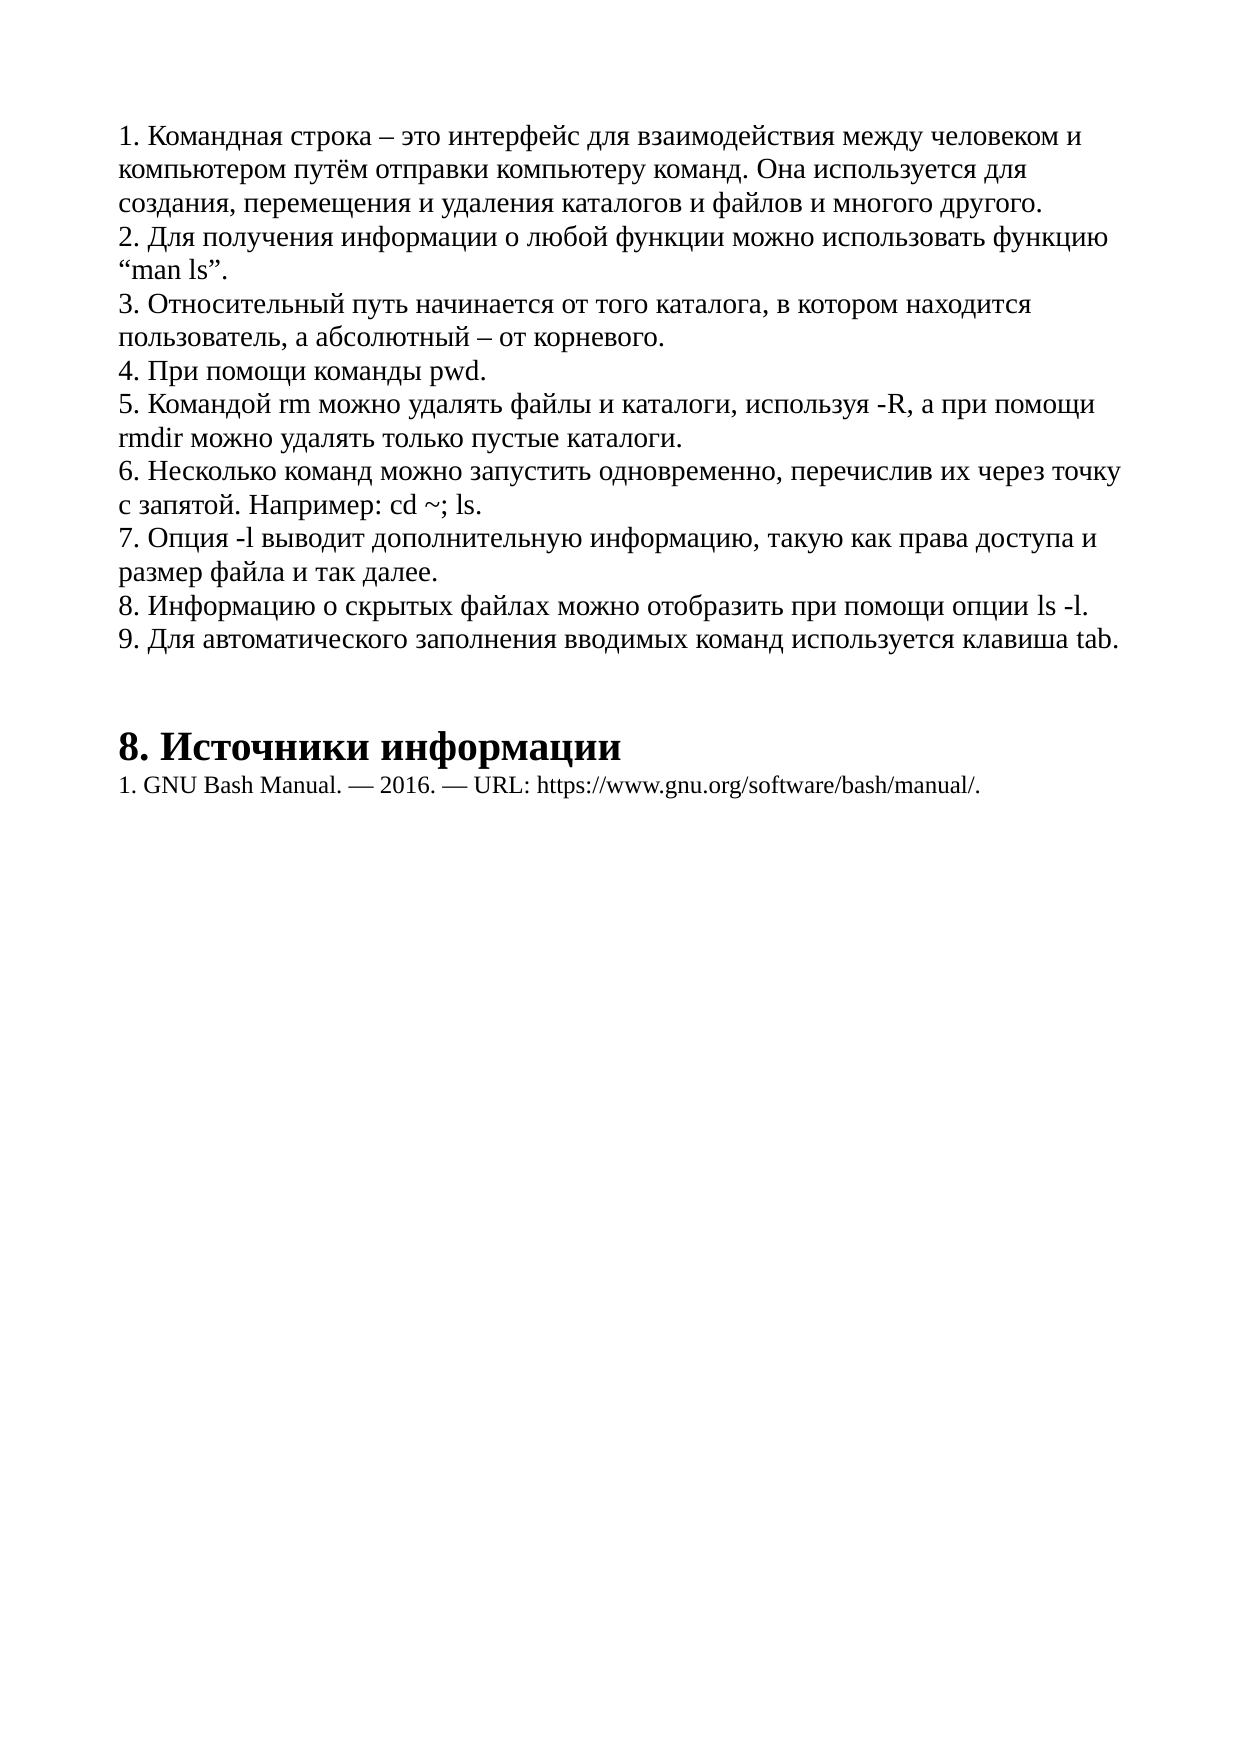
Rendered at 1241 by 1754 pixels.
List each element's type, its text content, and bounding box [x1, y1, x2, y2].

text 2. Для получения информации о любой функции можно использовать функцию “man ls”. [118, 219, 1122, 286]
text 1. GNU Bash Manual. — 2016. — URL: https://www.gnu.org/software/bash/manual/. [118, 770, 1122, 798]
text 3. Относительный путь начинается от того каталога, в котором находится пользователь, а абсолютный – от корневого. [118, 286, 1122, 353]
text 1. Командная строка – это интерфейс для взаимодействия между человеком и компьютером путём отправки компьютеру команд. Она используется для создания, перемещения и удаления каталогов и файлов и многого другого. [118, 118, 1122, 219]
text 9. Для автоматического заполнения вводимых команд используется клавиша tab. [118, 621, 1122, 655]
text 5. Командой rm можно удалять файлы и каталоги, используя -R, а при помощи rmdir можно удалять только пустые каталоги. [118, 386, 1122, 453]
text 6. Несколько команд можно запустить одновременно, перечислив их через точку с запятой. Например: cd ~; ls. [118, 453, 1122, 521]
text 4. При помощи команды pwd. [118, 353, 1122, 386]
text 8. Информацию о скрытых файлах можно отобразить при помощи опции ls -l. [118, 588, 1122, 621]
text 7. Опция -l выводит дополнительную информацию, такую как права доступа и размер файла и так далее. [118, 521, 1122, 588]
text 8. Источники информации [118, 722, 1122, 770]
